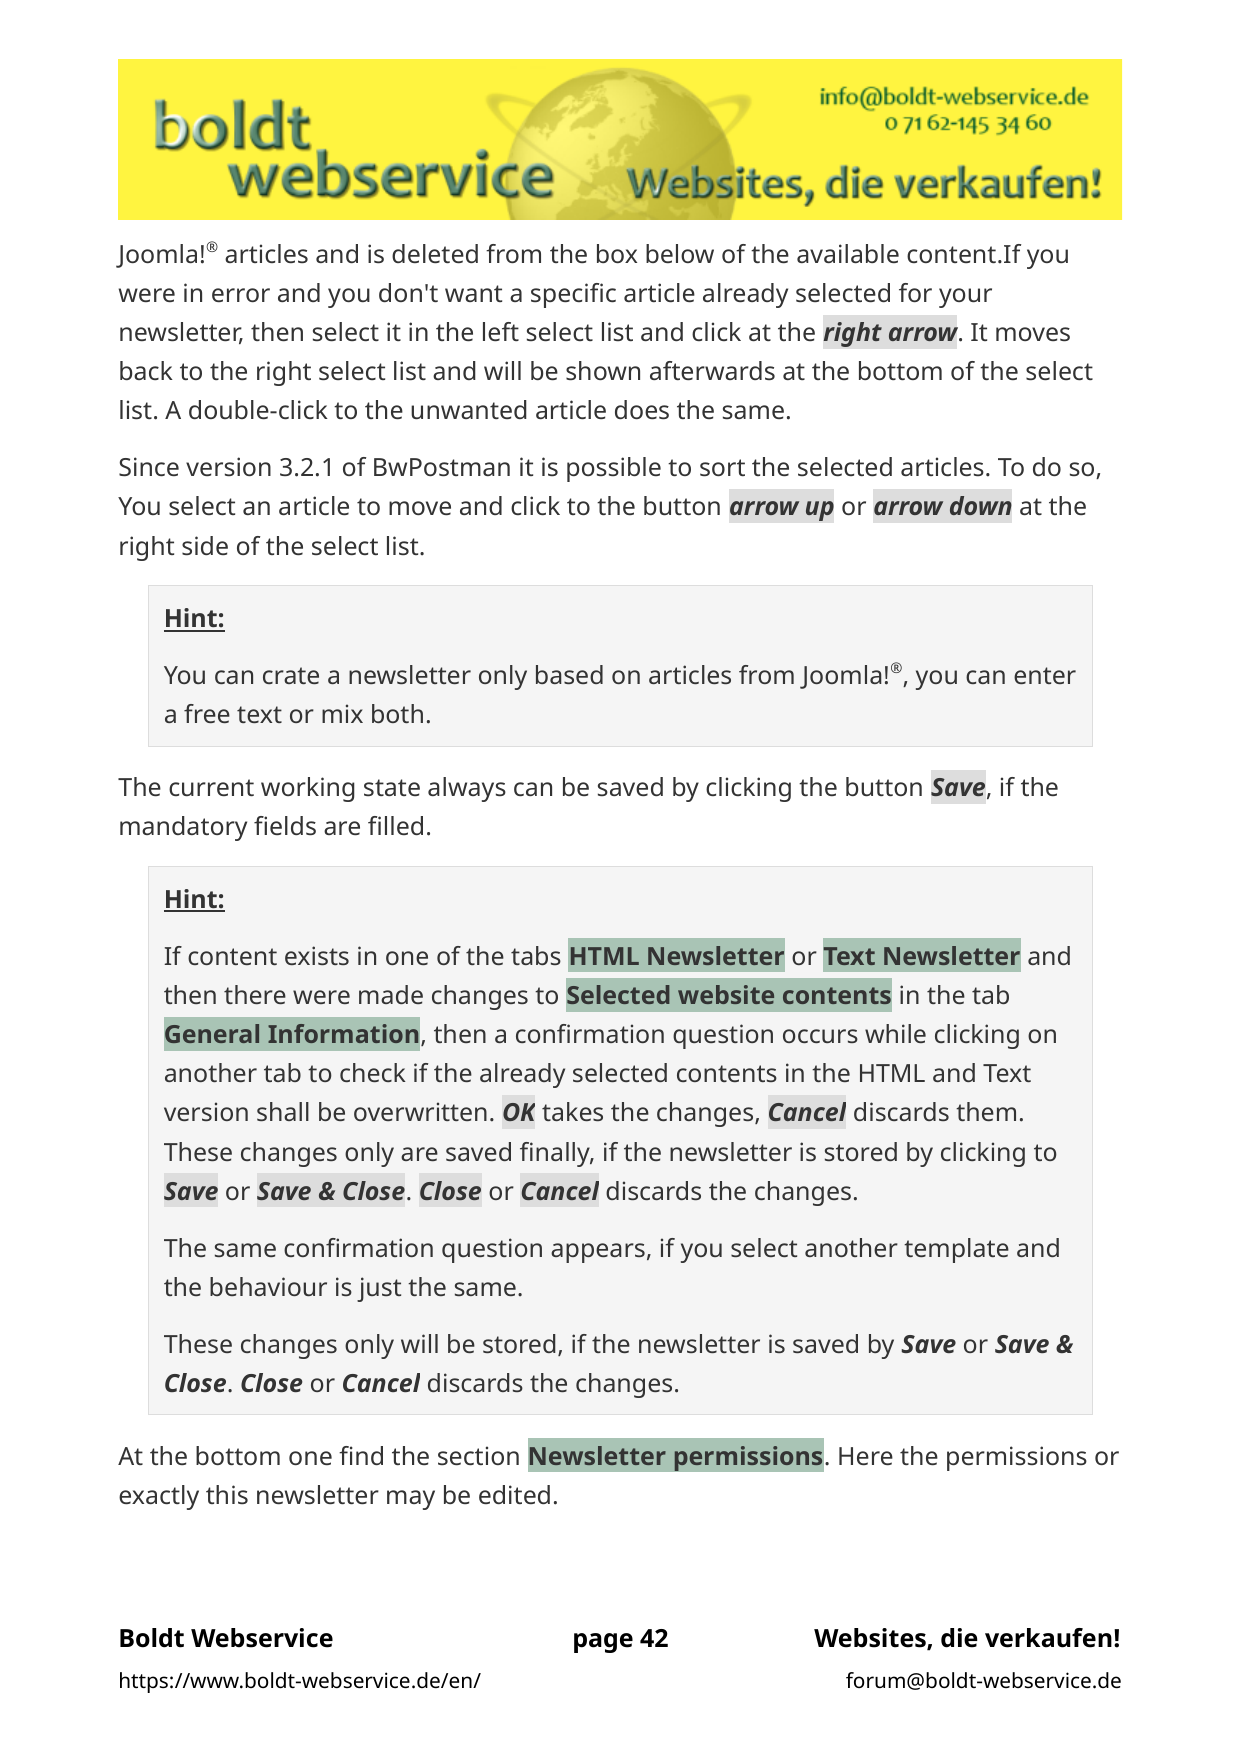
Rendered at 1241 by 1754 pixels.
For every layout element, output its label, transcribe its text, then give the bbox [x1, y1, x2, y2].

text Hint: [149, 586, 1092, 635]
text The same confirmation question appears, if you select another template and the behaviour is just the same. [149, 1214, 1092, 1303]
text You can crate a newsletter only based on articles from Joomla!®, you can enter a free text or mix both. [149, 642, 1092, 746]
text At the bottom one find the section Newsletter permissions. Here the permissions or exactly this newsletter may be edited. [118, 1438, 1122, 1511]
text The current working state always can be saved by clicking the button Save, if the mandatory fields are filled. [118, 769, 1122, 843]
text These changes only will be stored, if the newsletter is saved by Save or Save & Close. Close or Cancel discards the changes. [149, 1310, 1092, 1414]
picture [118, 59, 1123, 220]
text Joomla!® articles and is deleted from the box below of the available content.If you were in error and you don't want a specific article already selected for your newsletter, then select it in the left select list and click at the right arrow. It moves back to the right select list and will be shown afterwards at the bottom of the select list. A double-click to the unwanted article does the same. [118, 236, 1122, 427]
text If content exists in one of the tabs HTML Newsletter or Text Newsletter and then there were made changes to Selected website contents in the tab General Information, then a confirmation question occurs while clicking on another tab to check if the already selected contents in the HTML and Text version shall be overwritten. OK takes the changes, Cancel discards them. These changes only are saved finally, if the newsletter is stored by clicking to Save or Save & Close. Close or Cancel discards the changes. [149, 922, 1092, 1207]
text Since version 3.2.1 of BwPostman it is possible to sort the selected articles. To do so, You select an article to move and click to the button arrow up or arrow down at the right side of the select list. [118, 450, 1122, 562]
text Hint: [149, 867, 1092, 916]
